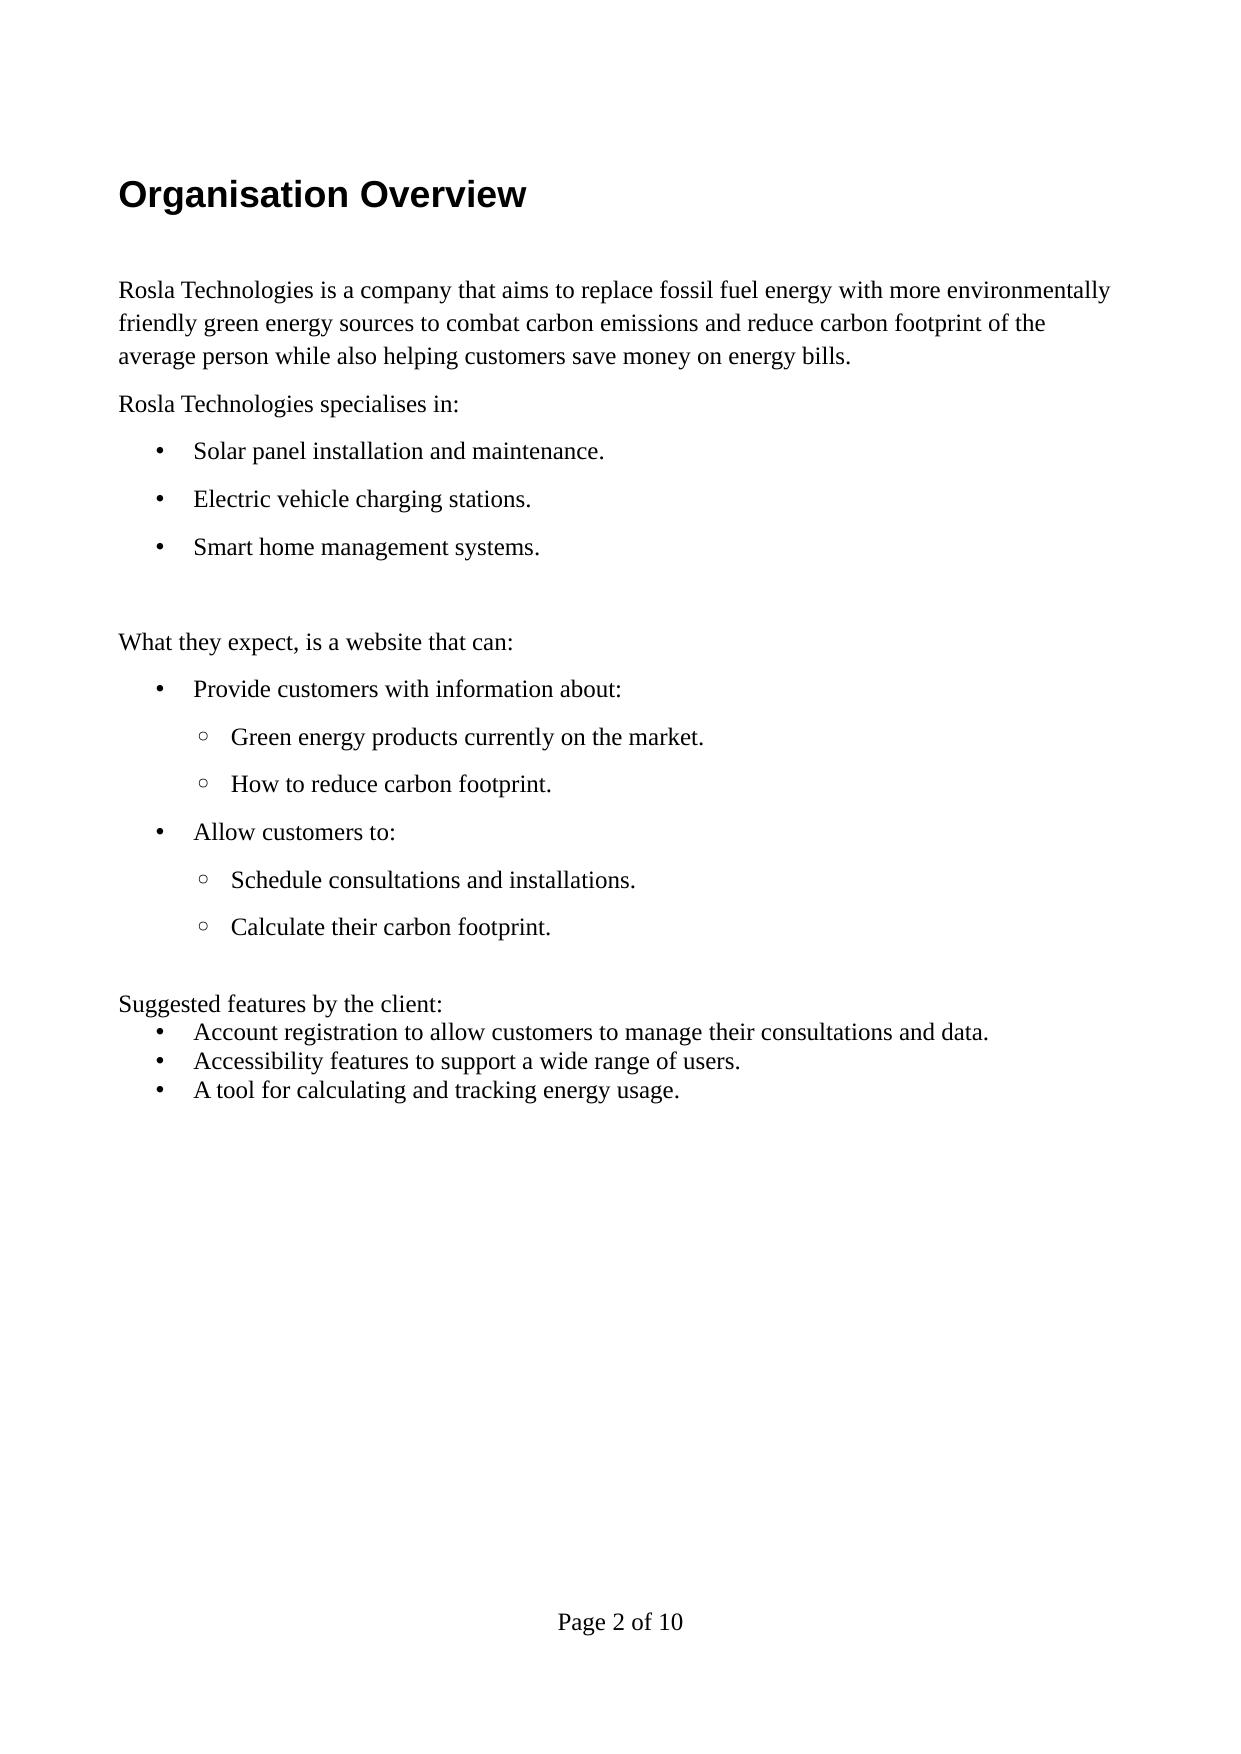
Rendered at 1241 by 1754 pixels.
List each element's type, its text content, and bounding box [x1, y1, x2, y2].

text Suggested features by the client: [118, 989, 1122, 1017]
subtitle Organisation Overview [118, 172, 1122, 215]
text Rosla Technologies specialises in: [118, 389, 1122, 417]
text What they expect, is a website that can: [118, 627, 1122, 656]
list Calculate their carbon footprint. [193, 912, 1122, 941]
list Electric vehicle charging stations. [156, 484, 1122, 513]
list Accessibility features to support a wide range of users. [156, 1046, 1122, 1075]
list Schedule consultations and installations. [193, 865, 1122, 893]
list Solar panel installation and maintenance. [156, 436, 1122, 465]
list Provide customers with information about: [156, 674, 1122, 703]
list Smart home management systems. [156, 532, 1122, 560]
list A tool for calculating and tracking energy usage. [156, 1075, 1122, 1104]
list Allow customers to: [156, 817, 1122, 846]
list How to reduce carbon footprint. [193, 769, 1122, 798]
list Account registration to allow customers to manage their consultations and data. [156, 1017, 1122, 1046]
list Green energy products currently on the market. [193, 722, 1122, 751]
text Rosla Technologies is a company that aims to replace fossil fuel energy with more environmentally friendly green energy sources to combat carbon emissions and reduce carbon footprint of the average person while also helping customers save money on energy bills. [118, 275, 1122, 370]
